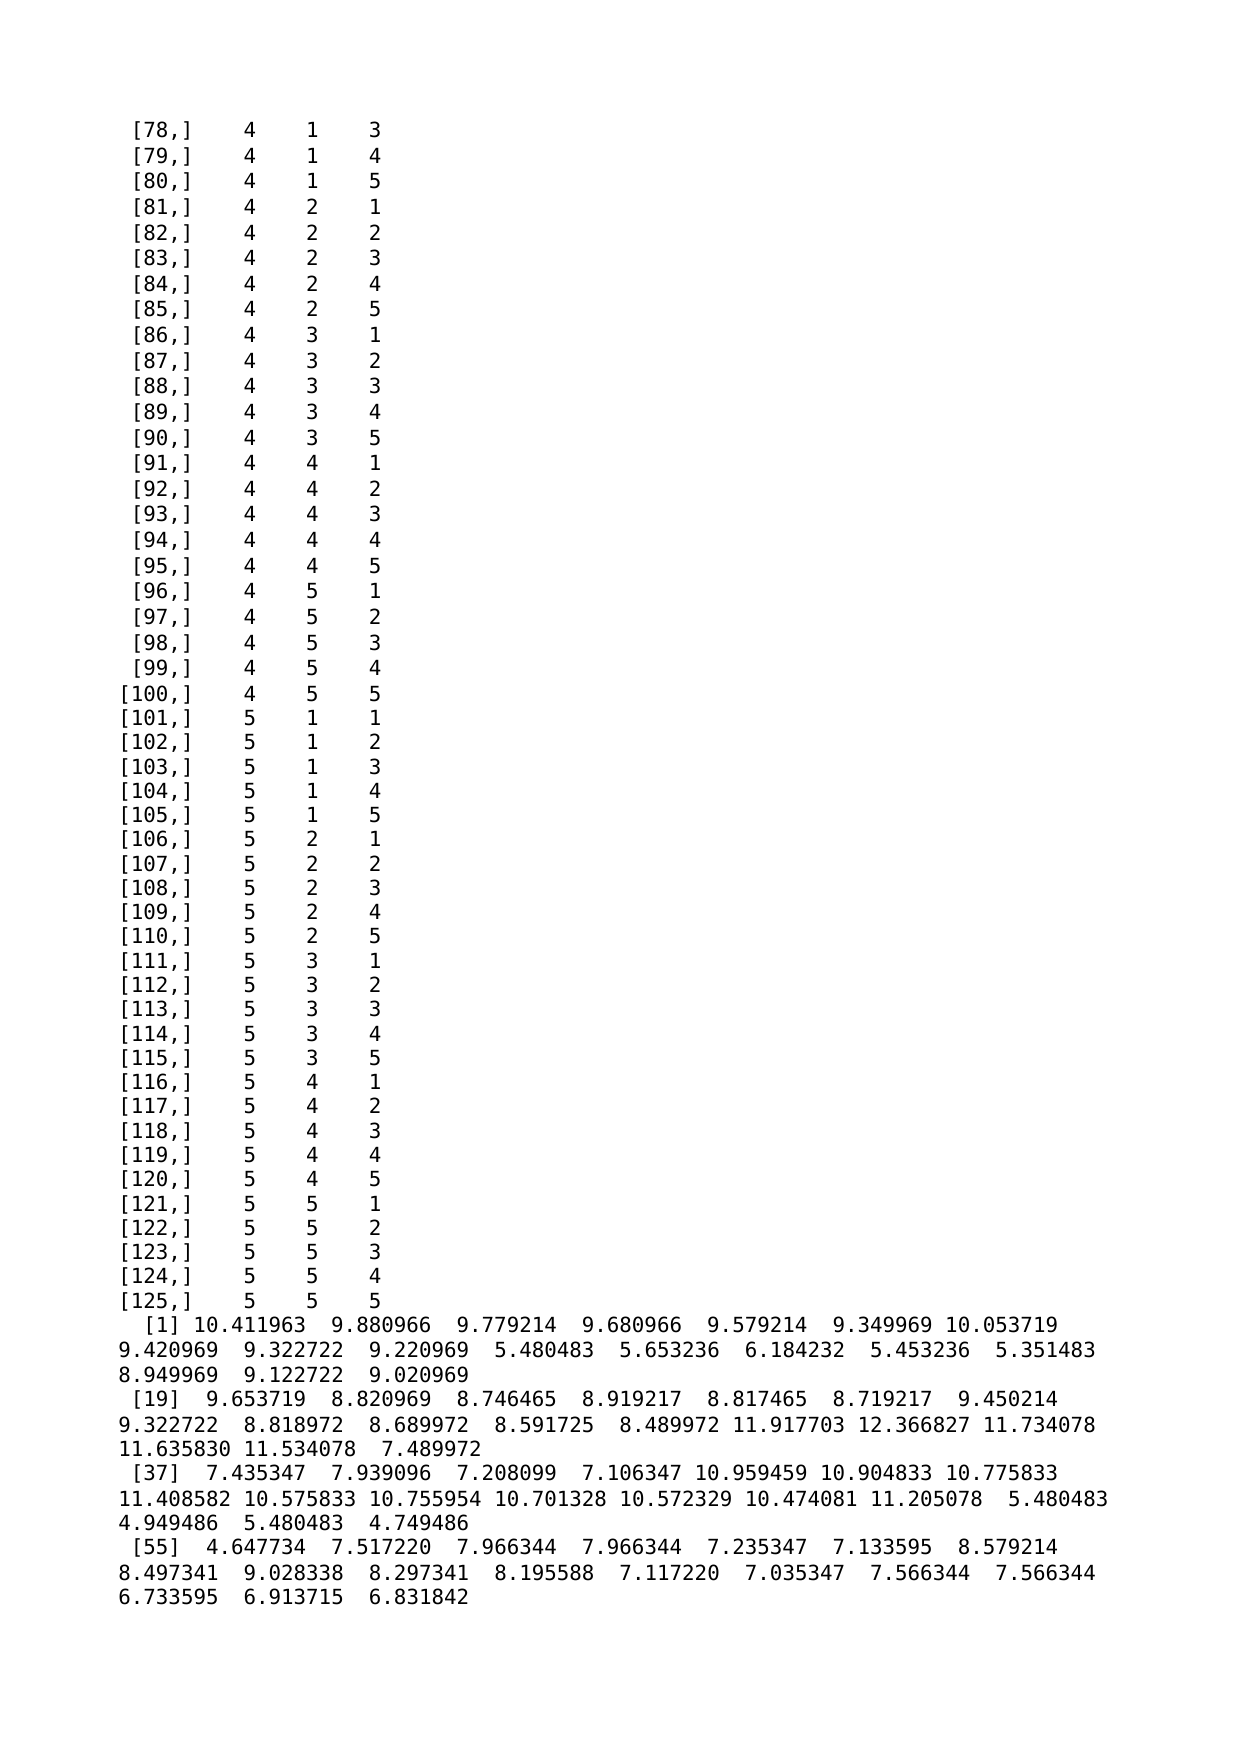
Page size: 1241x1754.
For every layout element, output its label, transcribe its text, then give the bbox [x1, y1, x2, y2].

text [91,] 4 4 1 [118, 451, 1122, 477]
text [78,] 4 1 3 [118, 118, 1122, 144]
text [106,] 5 2 1 [118, 827, 1122, 852]
text [125,] 5 5 5 [118, 1289, 1122, 1313]
text [107,] 5 2 2 [118, 852, 1122, 876]
text [108,] 5 2 3 [118, 876, 1122, 900]
text [105,] 5 1 5 [118, 803, 1122, 827]
text [110,] 5 2 5 [118, 924, 1122, 949]
text [95,] 4 4 5 [118, 554, 1122, 579]
text [119,] 5 4 4 [118, 1143, 1122, 1167]
text [116,] 5 4 1 [118, 1070, 1122, 1094]
text [122,] 5 5 2 [118, 1216, 1122, 1240]
text [90,] 4 3 5 [118, 426, 1122, 451]
text [83,] 4 2 3 [118, 246, 1122, 272]
text [101,] 5 1 1 [118, 706, 1122, 730]
text [85,] 4 2 5 [118, 297, 1122, 323]
text [123,] 5 5 3 [118, 1240, 1122, 1264]
text [99,] 4 5 4 [118, 656, 1122, 682]
text [89,] 4 3 4 [118, 400, 1122, 426]
text [96,] 4 5 1 [118, 579, 1122, 605]
text [93,] 4 4 3 [118, 502, 1122, 528]
text [94,] 4 4 4 [118, 528, 1122, 554]
text [104,] 5 1 4 [118, 779, 1122, 803]
text [86,] 4 3 1 [118, 323, 1122, 349]
text [121,] 5 5 1 [118, 1192, 1122, 1216]
text [19] 9.653719 8.820969 8.746465 8.919217 8.817465 8.719217 9.450214 9.322722 8.818972 8.689972 8.591725 8.489972 11.917703 12.366827 11.734078 11.635830 11.534078 7.489972 [118, 1387, 1122, 1461]
text [113,] 5 3 3 [118, 997, 1122, 1022]
text [117,] 5 4 2 [118, 1094, 1122, 1119]
text [79,] 4 1 4 [118, 144, 1122, 169]
text [103,] 5 1 3 [118, 755, 1122, 779]
text [87,] 4 3 2 [118, 349, 1122, 374]
text [102,] 5 1 2 [118, 730, 1122, 755]
text [120,] 5 4 5 [118, 1167, 1122, 1192]
text [114,] 5 3 4 [118, 1022, 1122, 1046]
text [92,] 4 4 2 [118, 477, 1122, 502]
text [81,] 4 2 1 [118, 195, 1122, 221]
text [55] 4.647734 7.517220 7.966344 7.966344 7.235347 7.133595 8.579214 8.497341 9.028338 8.297341 8.195588 7.117220 7.035347 7.566344 7.566344 6.733595 6.913715 6.831842 [118, 1535, 1122, 1609]
text [100,] 4 5 5 [118, 682, 1122, 706]
text [118,] 5 4 3 [118, 1119, 1122, 1143]
text [1] 10.411963 9.880966 9.779214 9.680966 9.579214 9.349969 10.053719 9.420969 9.322722 9.220969 5.480483 5.653236 6.184232 5.453236 5.351483 8.949969 9.122722 9.020969 [118, 1313, 1122, 1387]
text [84,] 4 2 4 [118, 272, 1122, 297]
text [124,] 5 5 4 [118, 1264, 1122, 1289]
text [115,] 5 3 5 [118, 1046, 1122, 1070]
text [111,] 5 3 1 [118, 949, 1122, 973]
text [80,] 4 1 5 [118, 169, 1122, 195]
text [82,] 4 2 2 [118, 221, 1122, 246]
text [97,] 4 5 2 [118, 605, 1122, 631]
text [112,] 5 3 2 [118, 973, 1122, 997]
text [109,] 5 2 4 [118, 900, 1122, 924]
text [98,] 4 5 3 [118, 631, 1122, 656]
text [88,] 4 3 3 [118, 374, 1122, 400]
text [37] 7.435347 7.939096 7.208099 7.106347 10.959459 10.904833 10.775833 11.408582 10.575833 10.755954 10.701328 10.572329 10.474081 11.205078 5.480483 4.949486 5.480483 4.749486 [118, 1461, 1122, 1535]
